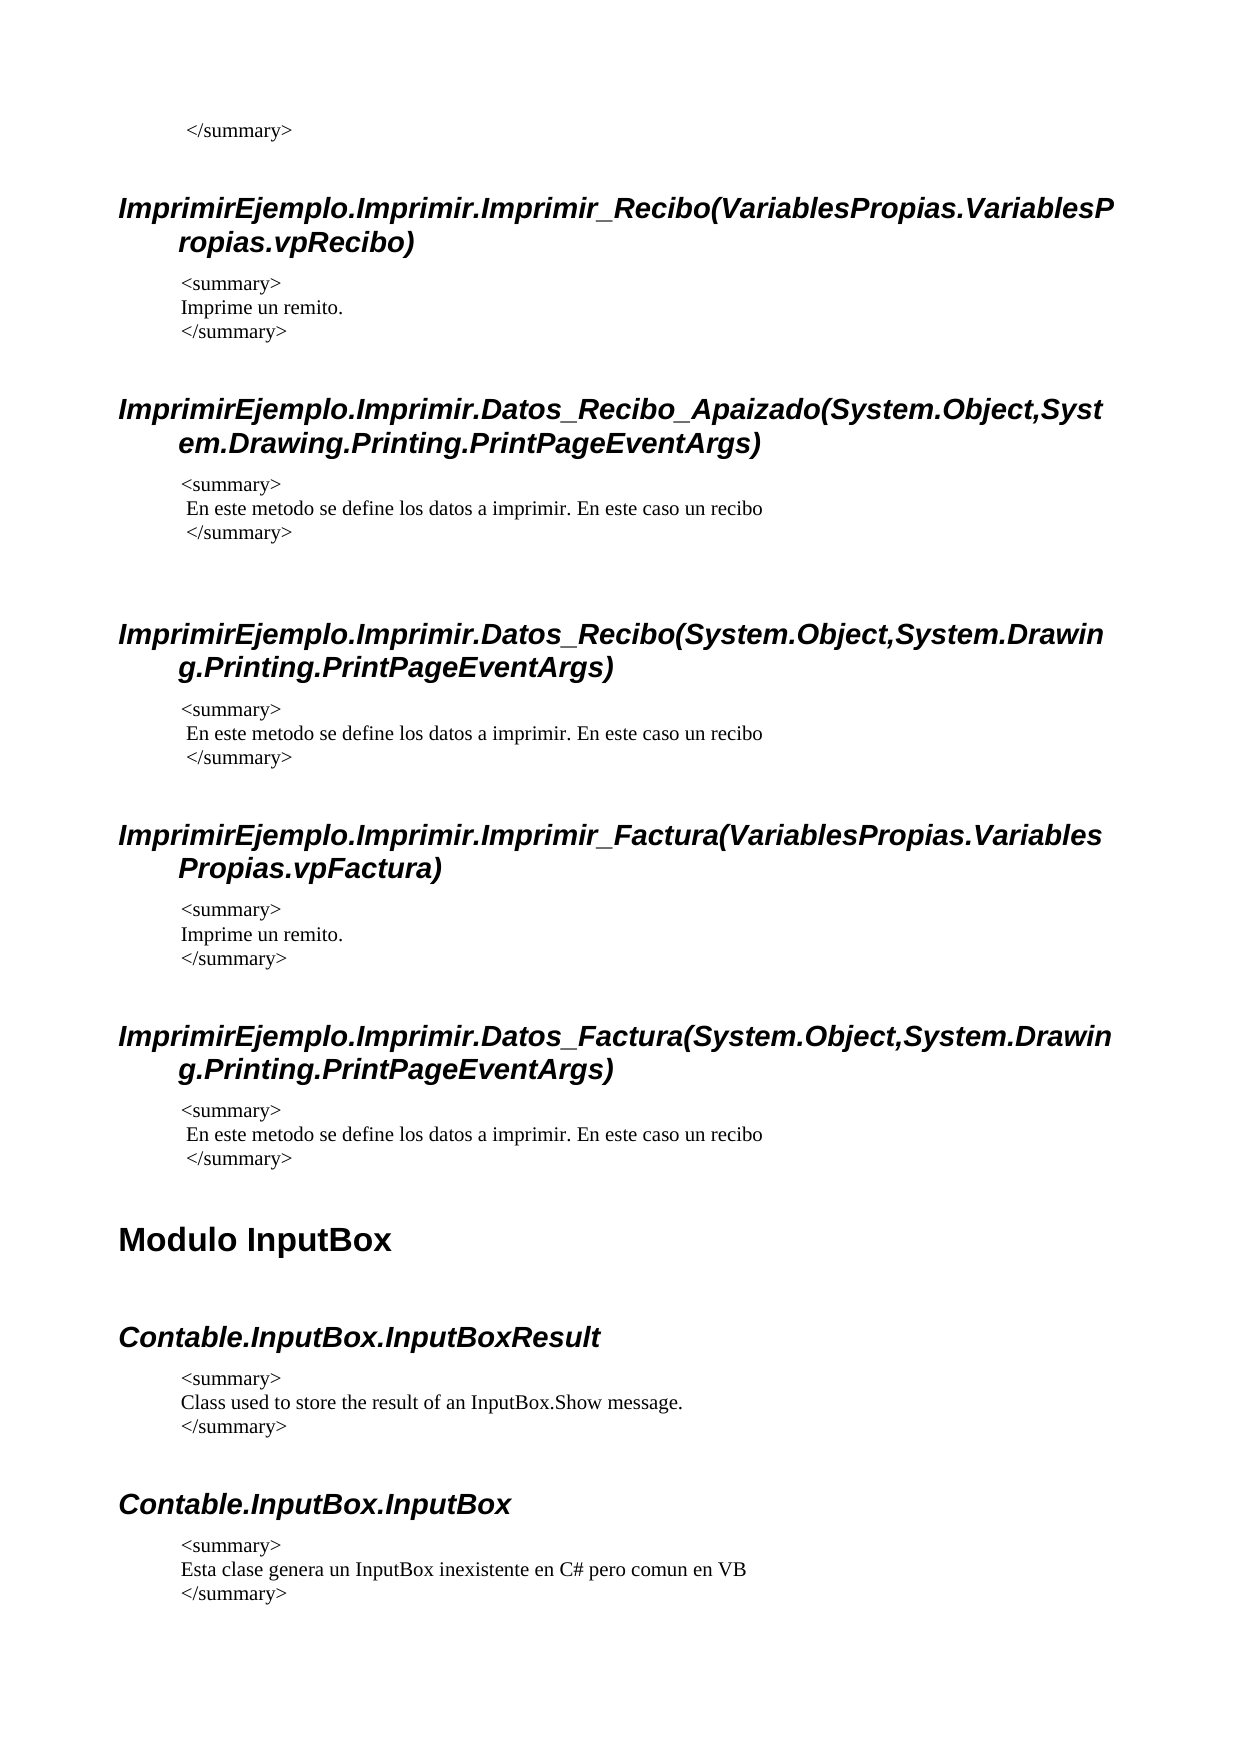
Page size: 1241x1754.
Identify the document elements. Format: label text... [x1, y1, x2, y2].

text </summary> [118, 1146, 1122, 1170]
text Imprime un remito. [118, 921, 1122, 946]
text Esta clase genera un InputBox inexistente en C# pero comun en VB [118, 1557, 1122, 1581]
text En este metodo se define los datos a imprimir. En este caso un recibo [118, 496, 1122, 520]
subtitle ImprimirEjemplo.Imprimir.Datos_Recibo(System.Object,System.Drawing.Printing.PrintPageEventArgs) [118, 617, 1122, 684]
text <summary> [118, 897, 1122, 921]
subtitle ImprimirEjemplo.Imprimir.Imprimir_Recibo(VariablesPropias.VariablesPropias.vpRecibo) [118, 191, 1122, 258]
text </summary> [118, 745, 1122, 769]
subtitle Modulo InputBox [118, 1219, 1122, 1258]
text </summary> [118, 319, 1122, 343]
text <summary> [118, 697, 1122, 721]
subtitle ImprimirEjemplo.Imprimir.Datos_Factura(System.Object,System.Drawing.Printing.PrintPageEventArgs) [118, 1019, 1122, 1086]
subtitle ImprimirEjemplo.Imprimir.Imprimir_Factura(VariablesPropias.VariablesPropias.vpFactura) [118, 818, 1122, 885]
text <summary> [118, 1533, 1122, 1557]
text <summary> [118, 271, 1122, 295]
text <summary> [118, 472, 1122, 496]
subtitle ImprimirEjemplo.Imprimir.Datos_Recibo_Apaizado(System.Object,System.Drawing.Printing.PrintPageEventArgs) [118, 392, 1122, 459]
text En este metodo se define los datos a imprimir. En este caso un recibo [118, 1122, 1122, 1146]
text En este metodo se define los datos a imprimir. En este caso un recibo [118, 721, 1122, 745]
text Imprime un remito. [118, 295, 1122, 319]
text </summary> [118, 946, 1122, 969]
text </summary> [118, 118, 1122, 142]
text Class used to store the result of an InputBox.Show message. [118, 1390, 1122, 1414]
text </summary> [118, 520, 1122, 544]
text <summary> [118, 1366, 1122, 1390]
subtitle Contable.InputBox.InputBox [118, 1487, 1122, 1521]
subtitle Contable.InputBox.InputBoxResult [118, 1320, 1122, 1353]
text </summary> [118, 1581, 1122, 1605]
text </summary> [118, 1414, 1122, 1438]
text <summary> [118, 1098, 1122, 1122]
